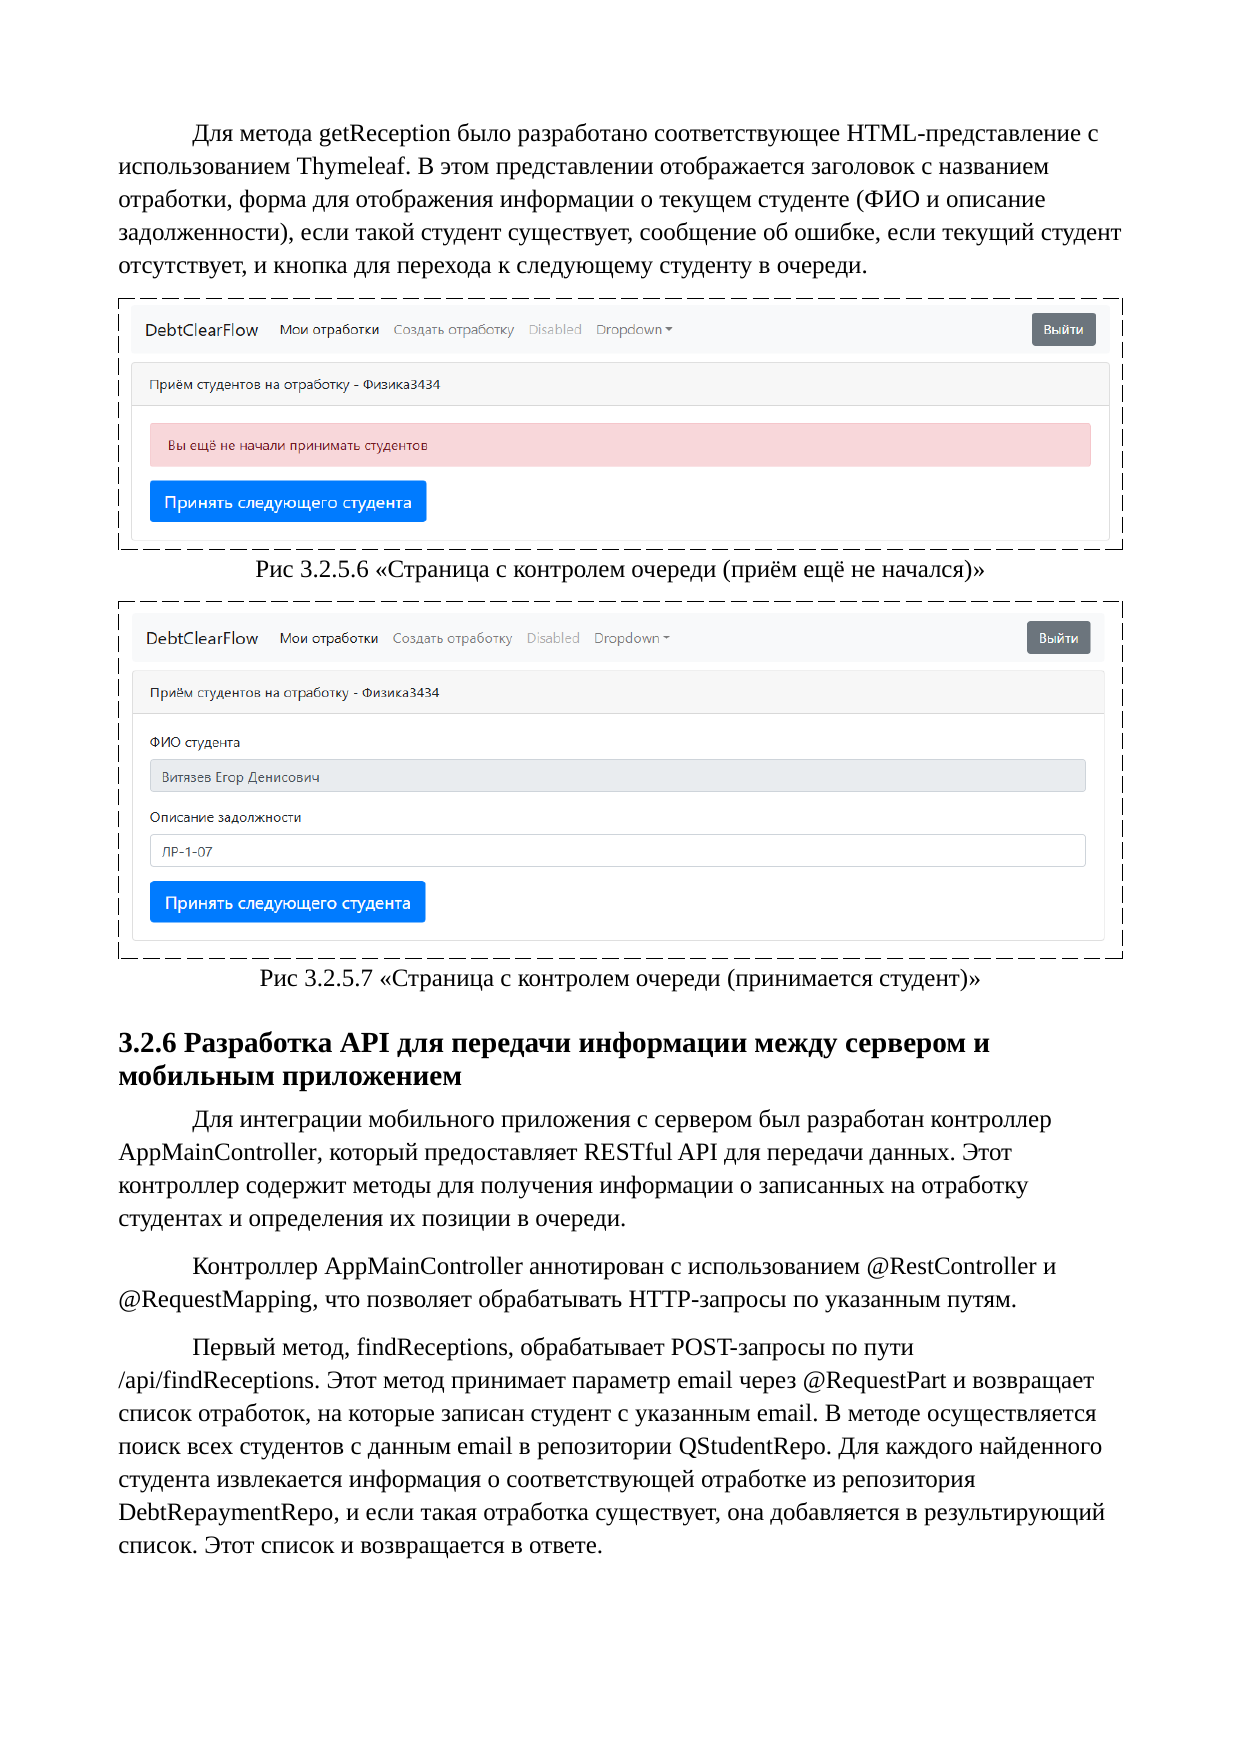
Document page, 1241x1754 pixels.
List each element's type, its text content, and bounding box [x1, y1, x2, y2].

text Для метода getReception было разработано соответствующее HTML-представление с использованием Thymeleaf. В этом представлении отображается заголовок с названием отработки, форма для отображения информации о текущем студенте (ФИО и описание задолженности), если такой студент существует, сообщение об ошибке, если текущий студент отсутствует, и кнопка для перехода к следующему студенту в очереди. [118, 118, 1122, 279]
text Рис 3.2.5.6 «Страница с контролем очереди (приём ещё не начался)» [118, 298, 1122, 583]
text Рис 3.2.5.7 «Страница с контролем очереди (принимается студент)» [118, 601, 1122, 991]
text Контроллер AppMainController аннотирован с использованием @RestController и @RequestMapping, что позволяет обрабатывать HTTP-запросы по указанным путям. [118, 1251, 1122, 1313]
picture [121, 301, 1119, 547]
subtitle 3.2.6 Разработка API для передачи информации между сервером и мобильным приложением [118, 1025, 1122, 1092]
picture [121, 604, 1119, 956]
text Для интеграции мобильного приложения с сервером был разработан контроллер AppMainController, который предоставляет RESTful API для передачи данных. Этот контроллер содержит методы для получения информации о записанных на отработку студентах и определения их позиции в очереди. [118, 1104, 1122, 1232]
text Первый метод, findReceptions, обрабатывает POST-запросы по пути /api/findReceptions. Этот метод принимает параметр email через @RequestPart и возвращает список отработок, на которые записан студент с указанным email. В методе осуществляется поиск всех студентов с данным email в репозитории QStudentRepo. Для каждого найденного студента извлекается информация о соответствующей отработке из репозитория DebtRepaymentRepo, и если такая отработка существует, она добавляется в результирующий список. Этот список и возвращается в ответе. [118, 1332, 1122, 1559]
